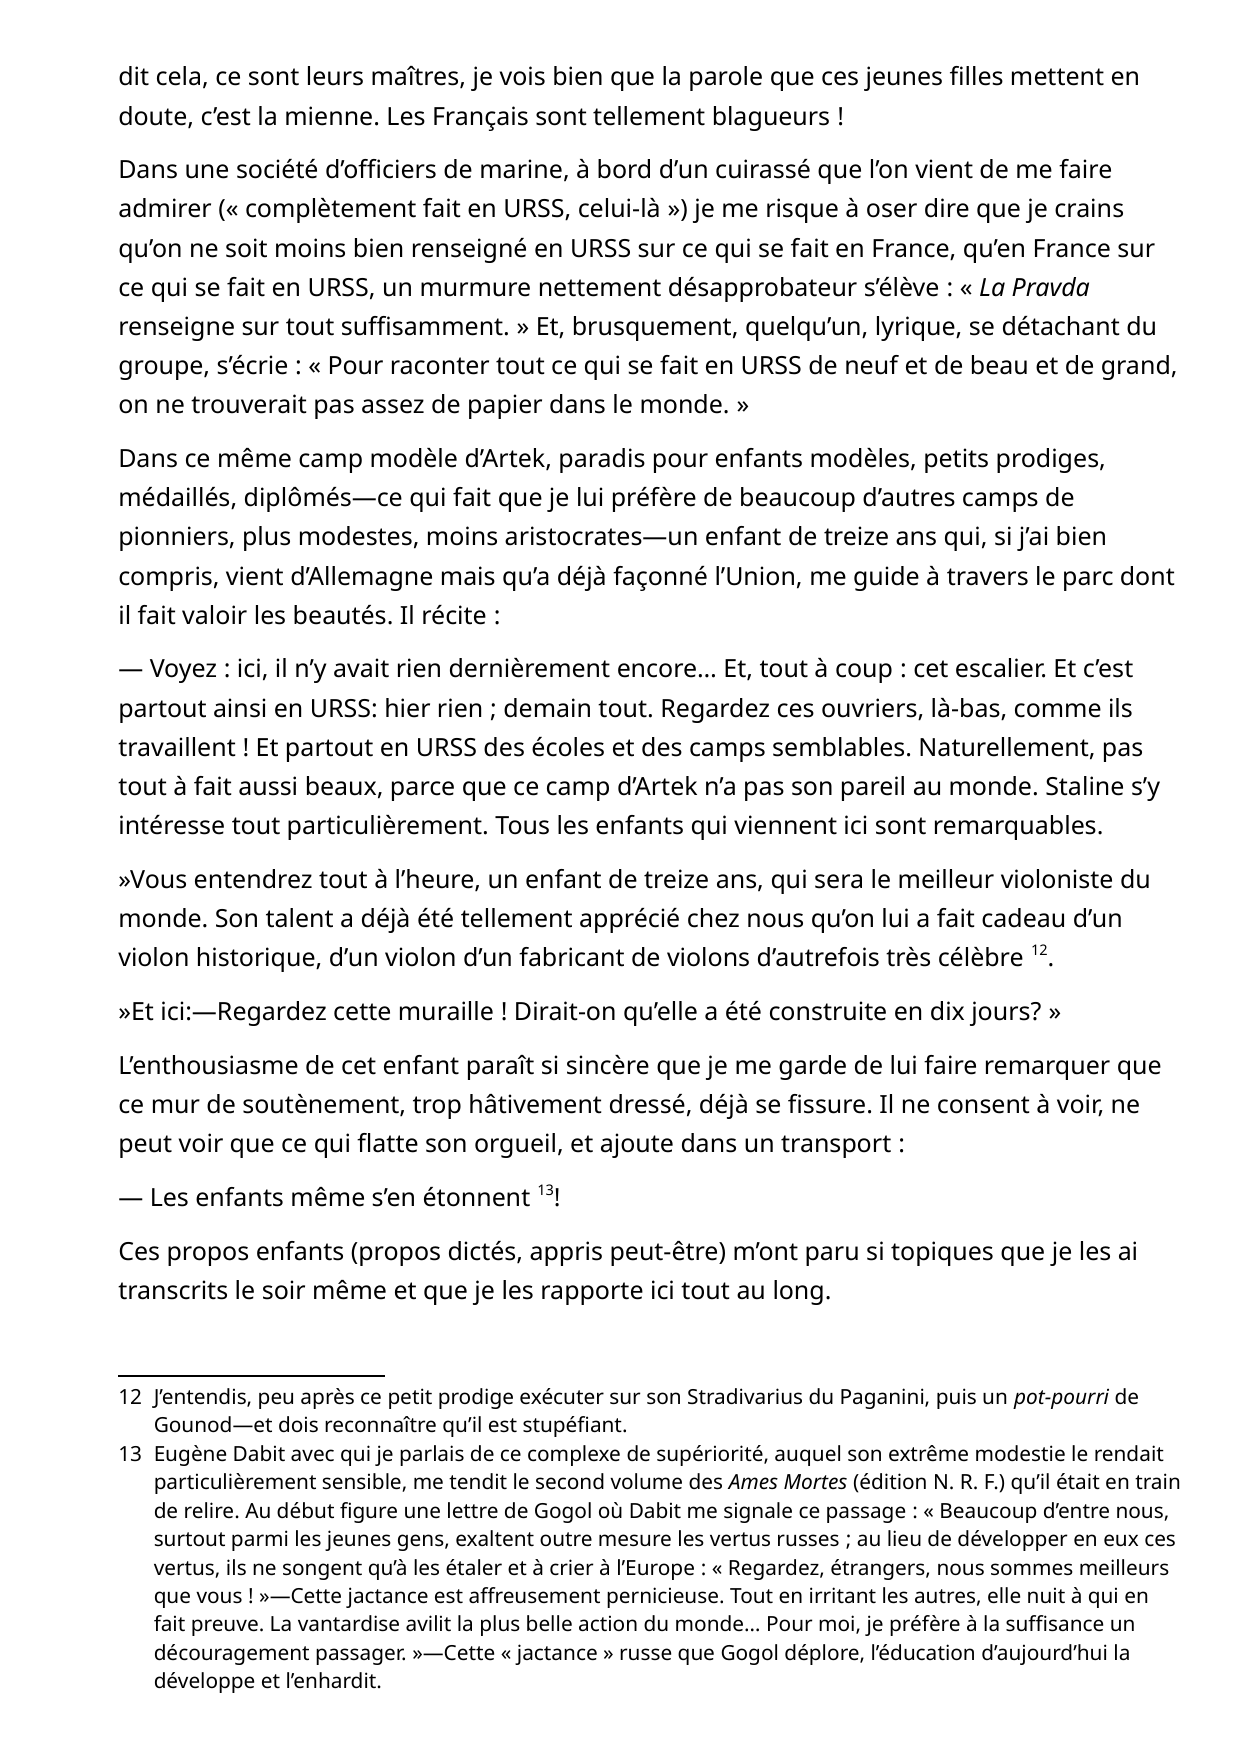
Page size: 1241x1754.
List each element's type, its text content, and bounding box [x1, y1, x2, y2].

text Dans une société d’officiers de marine, à bord d’un cuirassé que l’on vient de me faire admirer (« complètement fait en URSS, celui-là ») je me risque à oser dire que je crains qu’on ne soit moins bien renseigné en URSS sur ce qui se fait en France, qu’en France sur ce qui se fait en URSS, un murmure nettement désapprobateur s’élève : « La Pravda renseigne sur tout suffisamment. » Et, brusquement, quelqu’un, lyrique, se détachant du groupe, s’écrie : « Pour raconter tout ce qui se fait en URSS de neuf et de beau et de grand, on ne trouverait pas assez de papier dans le monde. » [118, 152, 1181, 421]
text Eugène Dabit avec qui je parlais de ce complexe de supériorité, auquel son extrême modestie le rendait particulièrement sensible, me tendit le second volume des Ames Mortes (édition N. R. F.) qu’il était en train de relire. Au début figure une lettre de Gogol où Dabit me signale ce passage : « Beaucoup d’entre nous, surtout parmi les jeunes gens, exaltent outre mesure les vertus russes ; au lieu de développer en eux ces vertus, ils ne songent qu’à les étaler et à crier à l’Europe : « Regardez, étrangers, nous sommes meilleurs que vous ! »—Cette jactance est affreusement pernicieuse. Tout en irritant les autres, elle nuit à qui en fait preuve. La vantardise avilit la plus belle action du monde… Pour moi, je préfère à la suffisance un découragement passager. »—Cette « jactance » russe que Gogol déplore, l’éducation d’aujourd’hui la développe et l’enhardit. [118, 1439, 1181, 1695]
text — Les enfants même s’en étonnent ! [118, 1179, 1181, 1213]
text »Et ici:—Regardez cette muraille ! Dirait-on qu’elle a été construite en dix jours? » [118, 994, 1181, 1028]
text »Vous entendrez tout à l’heure, un enfant de treize ans, qui sera le meilleur violoniste du monde. Son talent a déjà été tellement apprécié chez nous qu’on lui a fait cadeau d’un violon historique, d’un violon d’un fabricant de violons d’autrefois très célèbre . [118, 862, 1181, 974]
text dit cela, ce sont leurs maîtres, je vois bien que la parole que ces jeunes filles mettent en doute, c’est la mienne. Les Français sont tellement blagueurs ! [118, 59, 1181, 132]
text — Voyez : ici, il n’y avait rien dernièrement encore… Et, tout à coup : cet escalier. Et c’est partout ainsi en URSS: hier rien ; demain tout. Regardez ces ouvriers, là-bas, comme ils travaillent ! Et partout en URSS des écoles et des camps semblables. Naturellement, pas tout à fait aussi beaux, parce que ce camp d’Artek n’a pas son pareil au monde. Staline s’y intéresse tout particulièrement. Tous les enfants qui viennent ici sont remarquables. [118, 651, 1181, 842]
text Dans ce même camp modèle d’Artek, paradis pour enfants modèles, petits prodiges, médaillés, diplômés—ce qui fait que je lui préfère de beaucoup d’autres camps de pionniers, plus modestes, moins aristocrates—un enfant de treize ans qui, si j’ai bien compris, vient d’Allemagne mais qu’a déjà façonné l’Union, me guide à travers le parc dont il fait valoir les beautés. Il récite : [118, 441, 1181, 631]
text J’entendis, peu après ce petit prodige exécuter sur son Stradivarius du Paganini, puis un pot-pourri de Gounod—et dois reconnaître qu’il est stupéfiant. [118, 1382, 1181, 1439]
text Ces propos enfants (propos dictés, appris peut-être) m’ont paru si topiques que je les ai transcrits le soir même et que je les rapporte ici tout au long. [118, 1233, 1181, 1306]
text L’enthousiasme de cet enfant paraît si sincère que je me garde de lui faire remarquer que ce mur de soutènement, trop hâtivement dressé, déjà se fissure. Il ne consent à voir, ne peut voir que ce qui flatte son orgueil, et ajoute dans un transport : [118, 1047, 1181, 1160]
